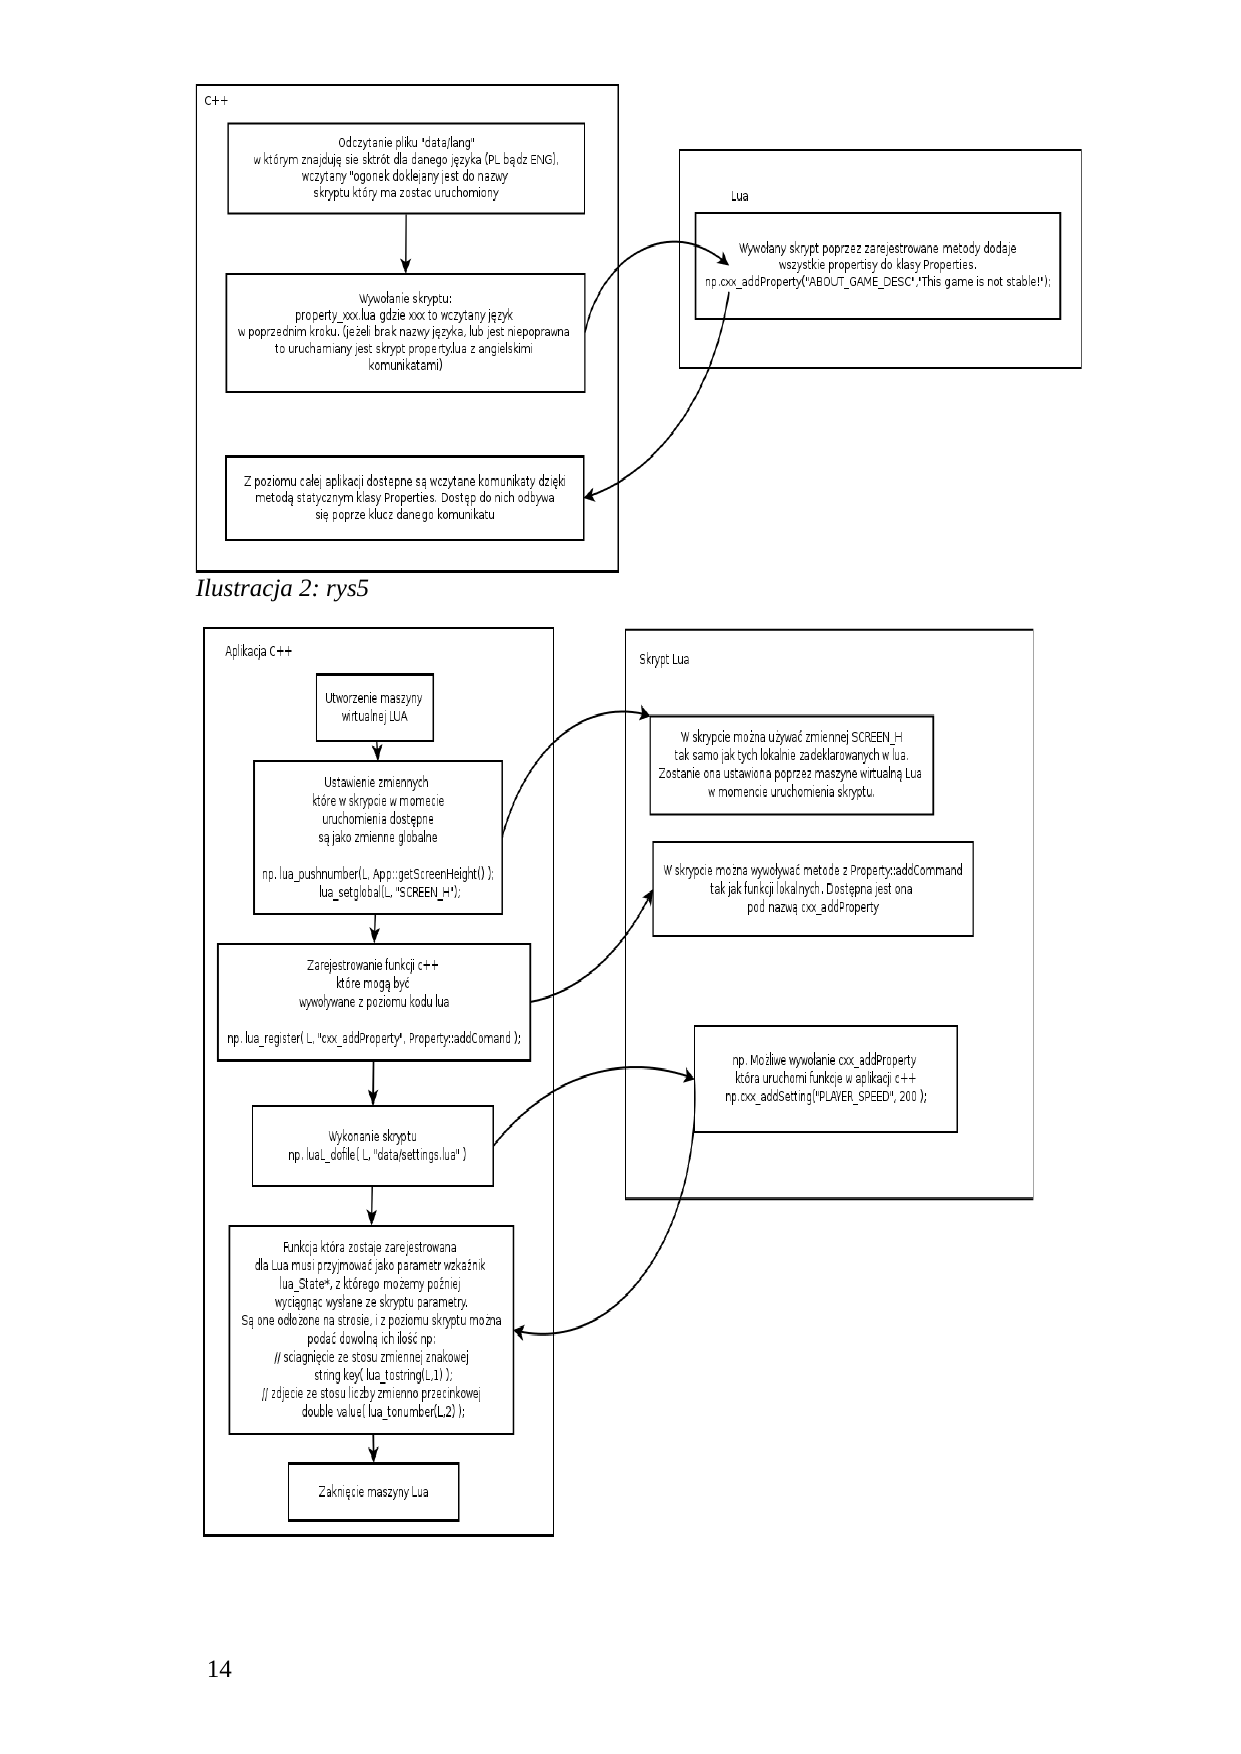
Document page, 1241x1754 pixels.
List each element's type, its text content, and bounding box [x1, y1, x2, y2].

picture [195, 84, 1082, 573]
picture [203, 627, 1034, 1537]
text Ilustracja 2: rys5 [196, 84, 1090, 602]
